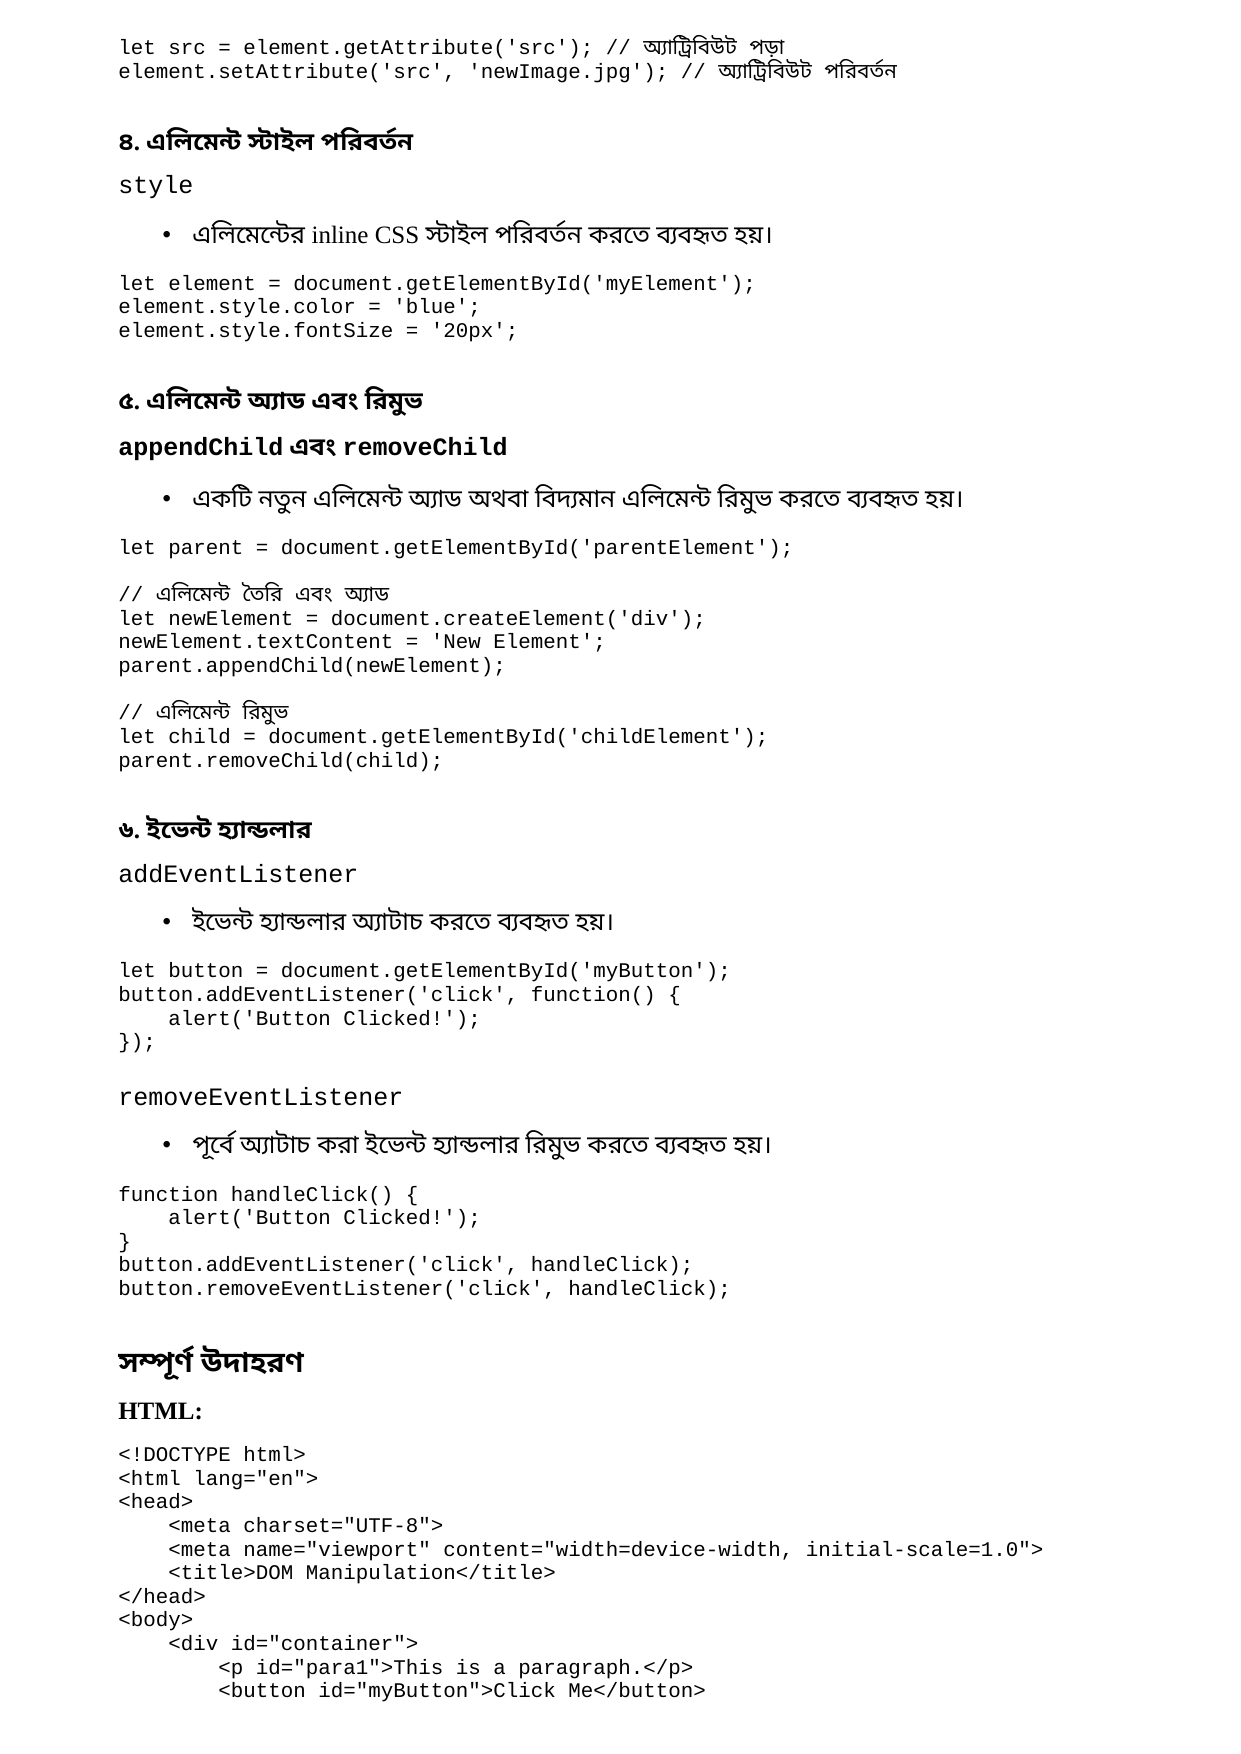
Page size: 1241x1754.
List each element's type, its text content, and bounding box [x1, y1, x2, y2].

text style [118, 173, 1122, 201]
text element.style.fontSize = '20px'; [118, 320, 1122, 344]
text <!DOCTYPE html> [118, 1444, 1122, 1468]
text <meta name="viewport" content="width=device-width, initial-scale=1.0"> [118, 1538, 1122, 1562]
text // এলিমেন্ট রিমুভ [118, 702, 1122, 726]
text alert('Button Clicked!'); [118, 1008, 1122, 1031]
list ইভেন্ট হ্যান্ডলার অ্যাটাচ করতে ব্যবহৃত হয়। [162, 908, 1122, 941]
text <title>DOM Manipulation</title> [118, 1562, 1122, 1586]
text <button id="myButton">Click Me</button> [118, 1680, 1122, 1704]
text <div id="container"> [118, 1633, 1122, 1657]
text let src = element.getAttribute('src'); // অ্যাট্রিবিউট পড়া [118, 37, 1122, 61]
text element.setAttribute('src', 'newImage.jpg'); // অ্যাট্রিবিউট পরিবর্তন [118, 61, 1122, 84]
text parent.appendChild(newElement); [118, 655, 1122, 679]
subtitle ৫. এলিমেন্ট অ্যাড এবং রিমুভ [118, 386, 1122, 419]
text addEventListener [118, 861, 1122, 890]
text let newElement = document.createElement('div'); [118, 608, 1122, 631]
list একটি নতুন এলিমেন্ট অ্যাড অথবা বিদ্যমান এলিমেন্ট রিমুভ করতে ব্যবহৃত হয়। [162, 485, 1122, 517]
text let element = document.getElementById('myElement'); [118, 273, 1122, 296]
text </head> [118, 1586, 1122, 1609]
text removeEventListener [118, 1084, 1122, 1113]
subtitle ৪. এলিমেন্ট স্টাইল পরিবর্তন [118, 127, 1122, 160]
list পূর্বে অ্যাটাচ করা ইভেন্ট হ্যান্ডলার রিমুভ করতে ব্যবহৃত হয়। [162, 1132, 1122, 1164]
text <head> [118, 1491, 1122, 1515]
subtitle ৬. ইভেন্ট হ্যান্ডলার [118, 815, 1122, 849]
text }); [118, 1031, 1122, 1055]
text <p id="para1">This is a paragraph.</p> [118, 1657, 1122, 1680]
text let child = document.getElementById('childElement'); [118, 726, 1122, 750]
text function handleClick() { [118, 1183, 1122, 1207]
text <html lang="en"> [118, 1468, 1122, 1491]
text newElement.textContent = 'New Element'; [118, 631, 1122, 655]
text parent.removeChild(child); [118, 750, 1122, 773]
text <body> [118, 1609, 1122, 1633]
text <meta charset="UTF-8"> [118, 1515, 1122, 1538]
text // এলিমেন্ট তৈরি এবং অ্যাড [118, 584, 1122, 608]
text let button = document.getElementById('myButton'); [118, 960, 1122, 984]
text button.removeEventListener('click', handleClick); [118, 1278, 1122, 1302]
text button.addEventListener('click', handleClick); [118, 1254, 1122, 1278]
text appendChild এবং removeChild [118, 432, 1122, 465]
text button.addEventListener('click', function() { [118, 984, 1122, 1008]
text HTML: [118, 1396, 1122, 1425]
subtitle সম্পূর্ণ উদাহরণ [118, 1346, 1122, 1384]
text } [118, 1231, 1122, 1254]
list এলিমেন্টের inline CSS স্টাইল পরিবর্তন করতে ব্যবহৃত হয়। [162, 220, 1122, 253]
text let parent = document.getElementById('parentElement'); [118, 537, 1122, 561]
text element.style.color = 'blue'; [118, 296, 1122, 320]
text alert('Button Clicked!'); [118, 1207, 1122, 1231]
